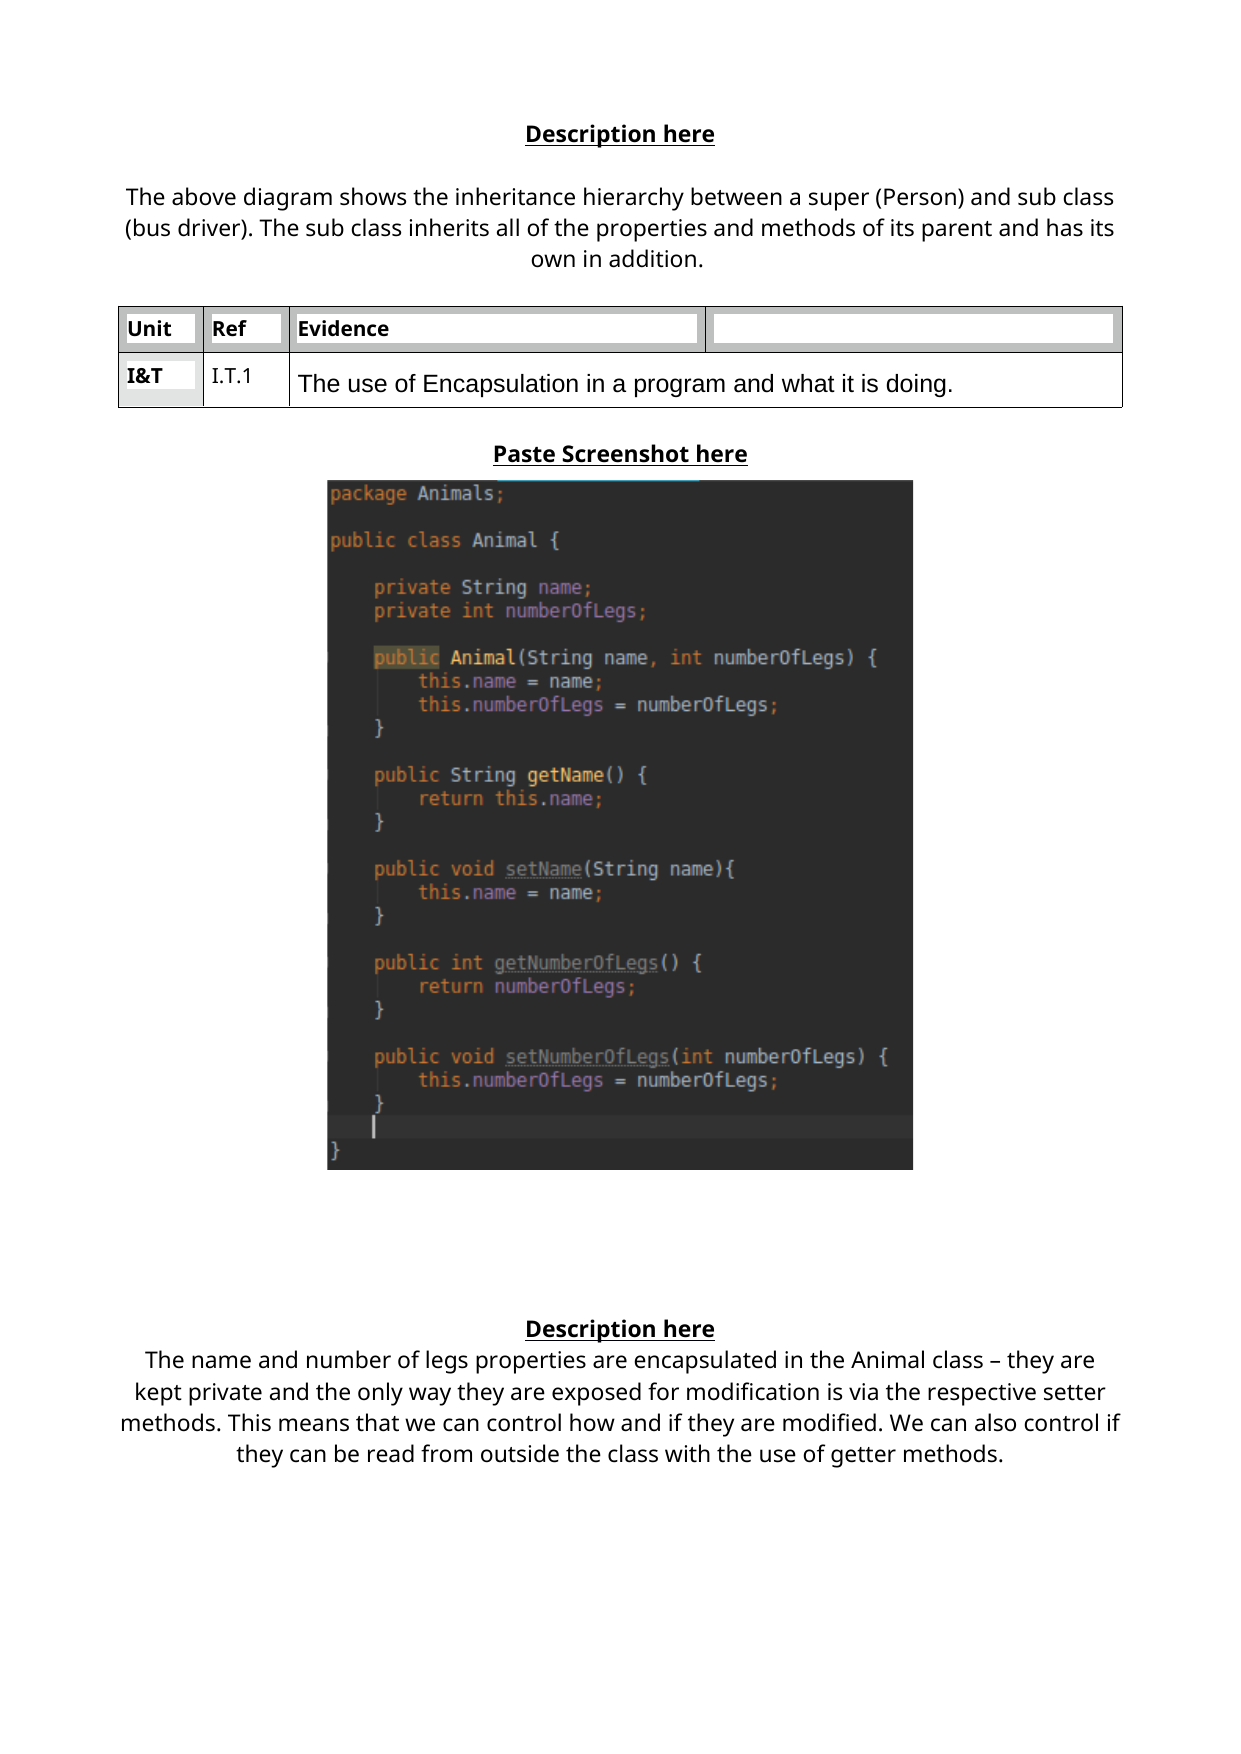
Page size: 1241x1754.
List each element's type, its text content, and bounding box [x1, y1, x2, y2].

text The above diagram shows the inheritance hierarchy between a super (Person) and sub class (bus driver). The sub class inherits all of the properties and methods of its parent and has its own in addition. [118, 181, 1122, 274]
text Description here [118, 118, 1122, 149]
text The name and number of legs properties are encapsulated in the Animal class – they are kept private and the only way they are exposed for modification is via the respective setter methods. This means that we can control how and if they are modified. We can also control if they can be read from outside the class with the use of getter methods. [118, 1344, 1122, 1469]
table_cell I&T [119, 353, 203, 406]
text Paste Screenshot here [118, 438, 1122, 469]
picture [327, 480, 914, 1170]
table_header Unit [119, 307, 203, 352]
table_header Ref [204, 307, 289, 352]
table_header Evidence [290, 307, 705, 352]
table_header [706, 307, 1122, 352]
table_cell The use of Encapsulation in a program and what it is doing. [290, 353, 1122, 406]
text Description here [118, 1313, 1122, 1344]
table_cell I.T.1 [204, 353, 289, 406]
